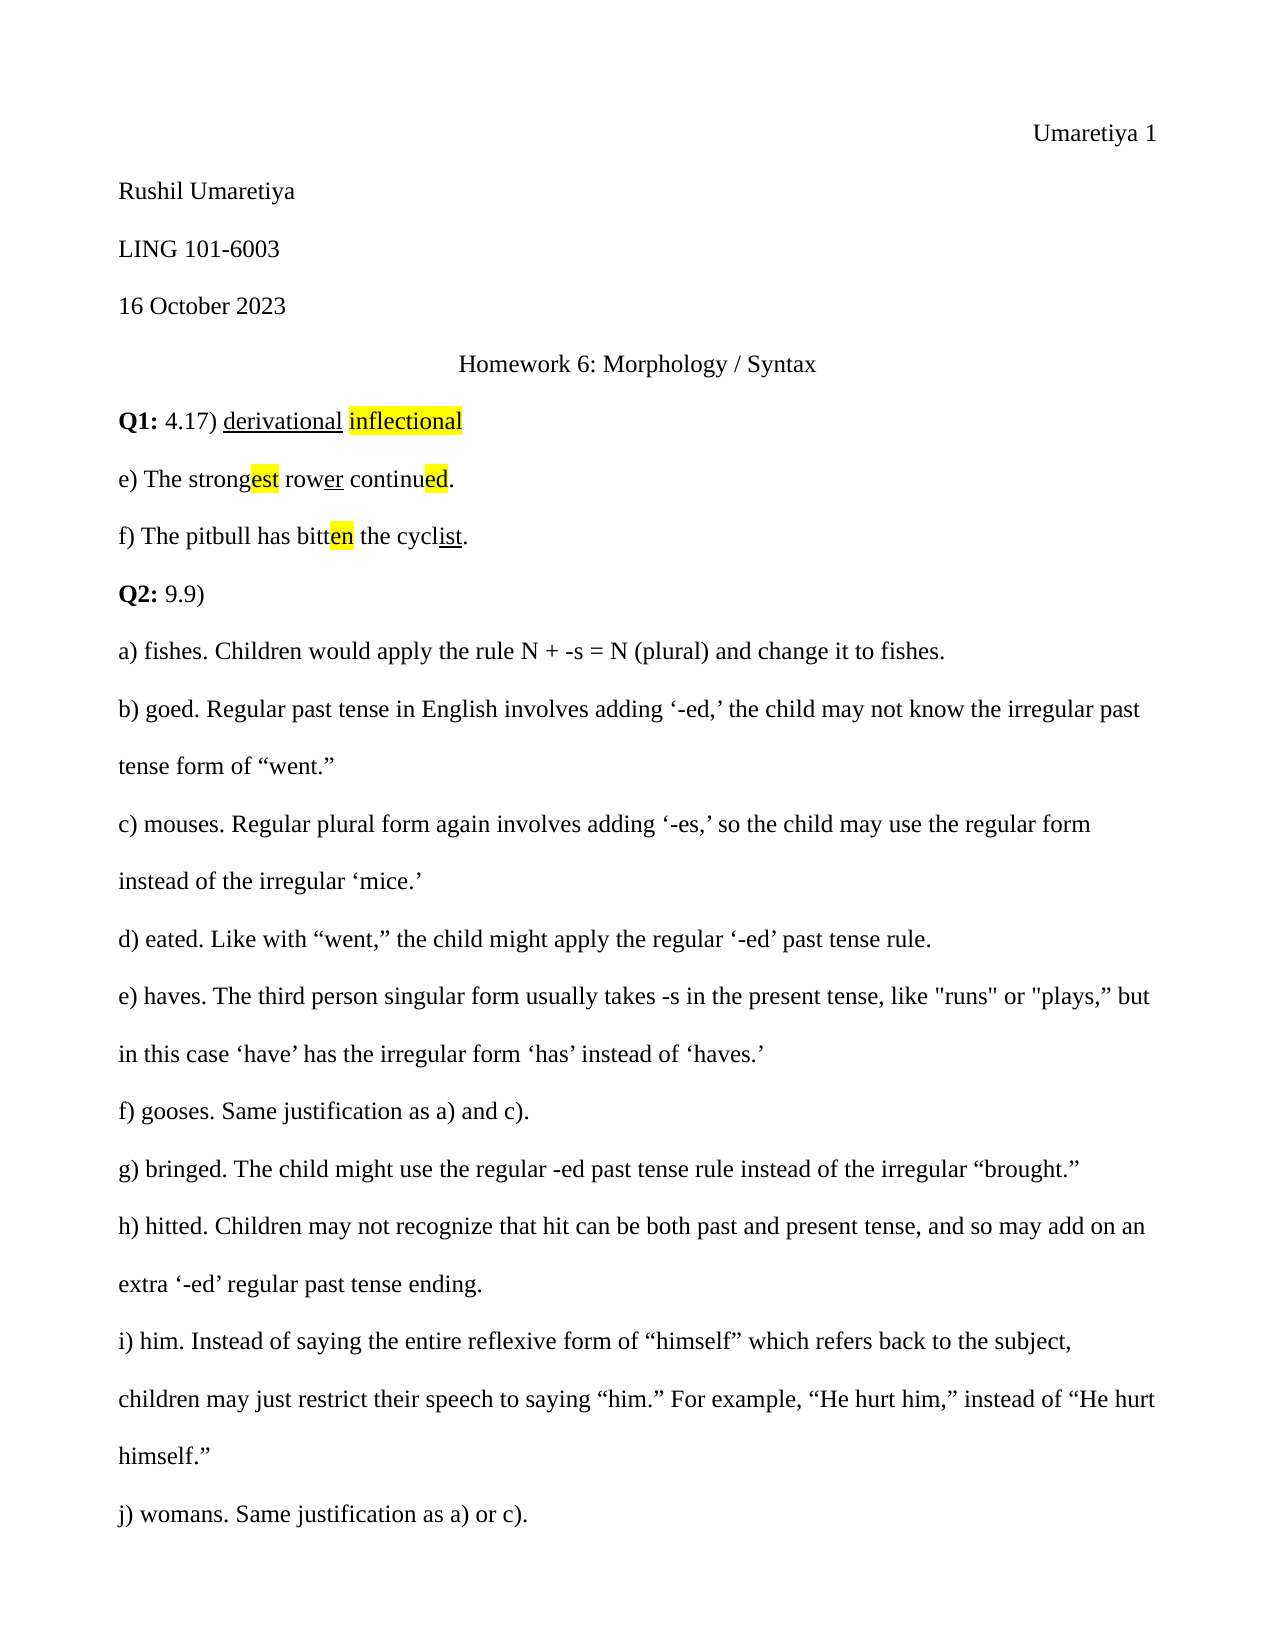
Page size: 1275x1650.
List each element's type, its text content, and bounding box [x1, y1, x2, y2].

text e) haves. The third person singular form usually takes -s in the present tense, like "runs" or "plays,” but in this case ‘have’ has the irregular form ‘has’ instead of ‘haves.’ [118, 981, 1157, 1068]
text a) fishes. Children would apply the rule N + -s = N (plural) and change it to fishes. [118, 636, 1157, 665]
text j) womans. Same justification as a) or c). [118, 1499, 1157, 1528]
text Q2: 9.9) [118, 579, 1157, 608]
text 16 October 2023 [118, 291, 1157, 320]
text i) him. Instead of saying the entire reflexive form of “himself” which refers back to the subject, children may just restrict their speech to saying “him.” For example, “He hurt him,” instead of “He hurt himself.” [118, 1326, 1157, 1470]
text c) mouses. Regular plural form again involves adding ‘-es,’ so the child may use the regular form instead of the irregular ‘mice.’ [118, 809, 1157, 895]
text LING 101-6003 [118, 234, 1157, 263]
text d) eated. Like with “went,” the child might apply the regular ‘-ed’ past tense rule. [118, 924, 1157, 953]
text Q1: 4.17) derivational inflectional [118, 406, 1157, 435]
text f) gooses. Same justification as a) and c). [118, 1096, 1157, 1125]
text Rushil Umaretiya [118, 176, 1157, 205]
text g) bringed. The child might use the regular -ed past tense rule instead of the irregular “brought.” [118, 1154, 1157, 1183]
text h) hitted. Children may not recognize that hit can be both past and present tense, and so may add on an extra ‘-ed’ regular past tense ending. [118, 1211, 1157, 1298]
text f) The pitbull has bitten the cyclist. [118, 521, 1157, 550]
text e) The strongest rower continued. [118, 464, 1157, 493]
text Homework 6: Morphology / Syntax [118, 349, 1157, 378]
text b) goed. Regular past tense in English involves adding ‘-ed,’ the child may not know the irregular past tense form of “went.” [118, 694, 1157, 780]
